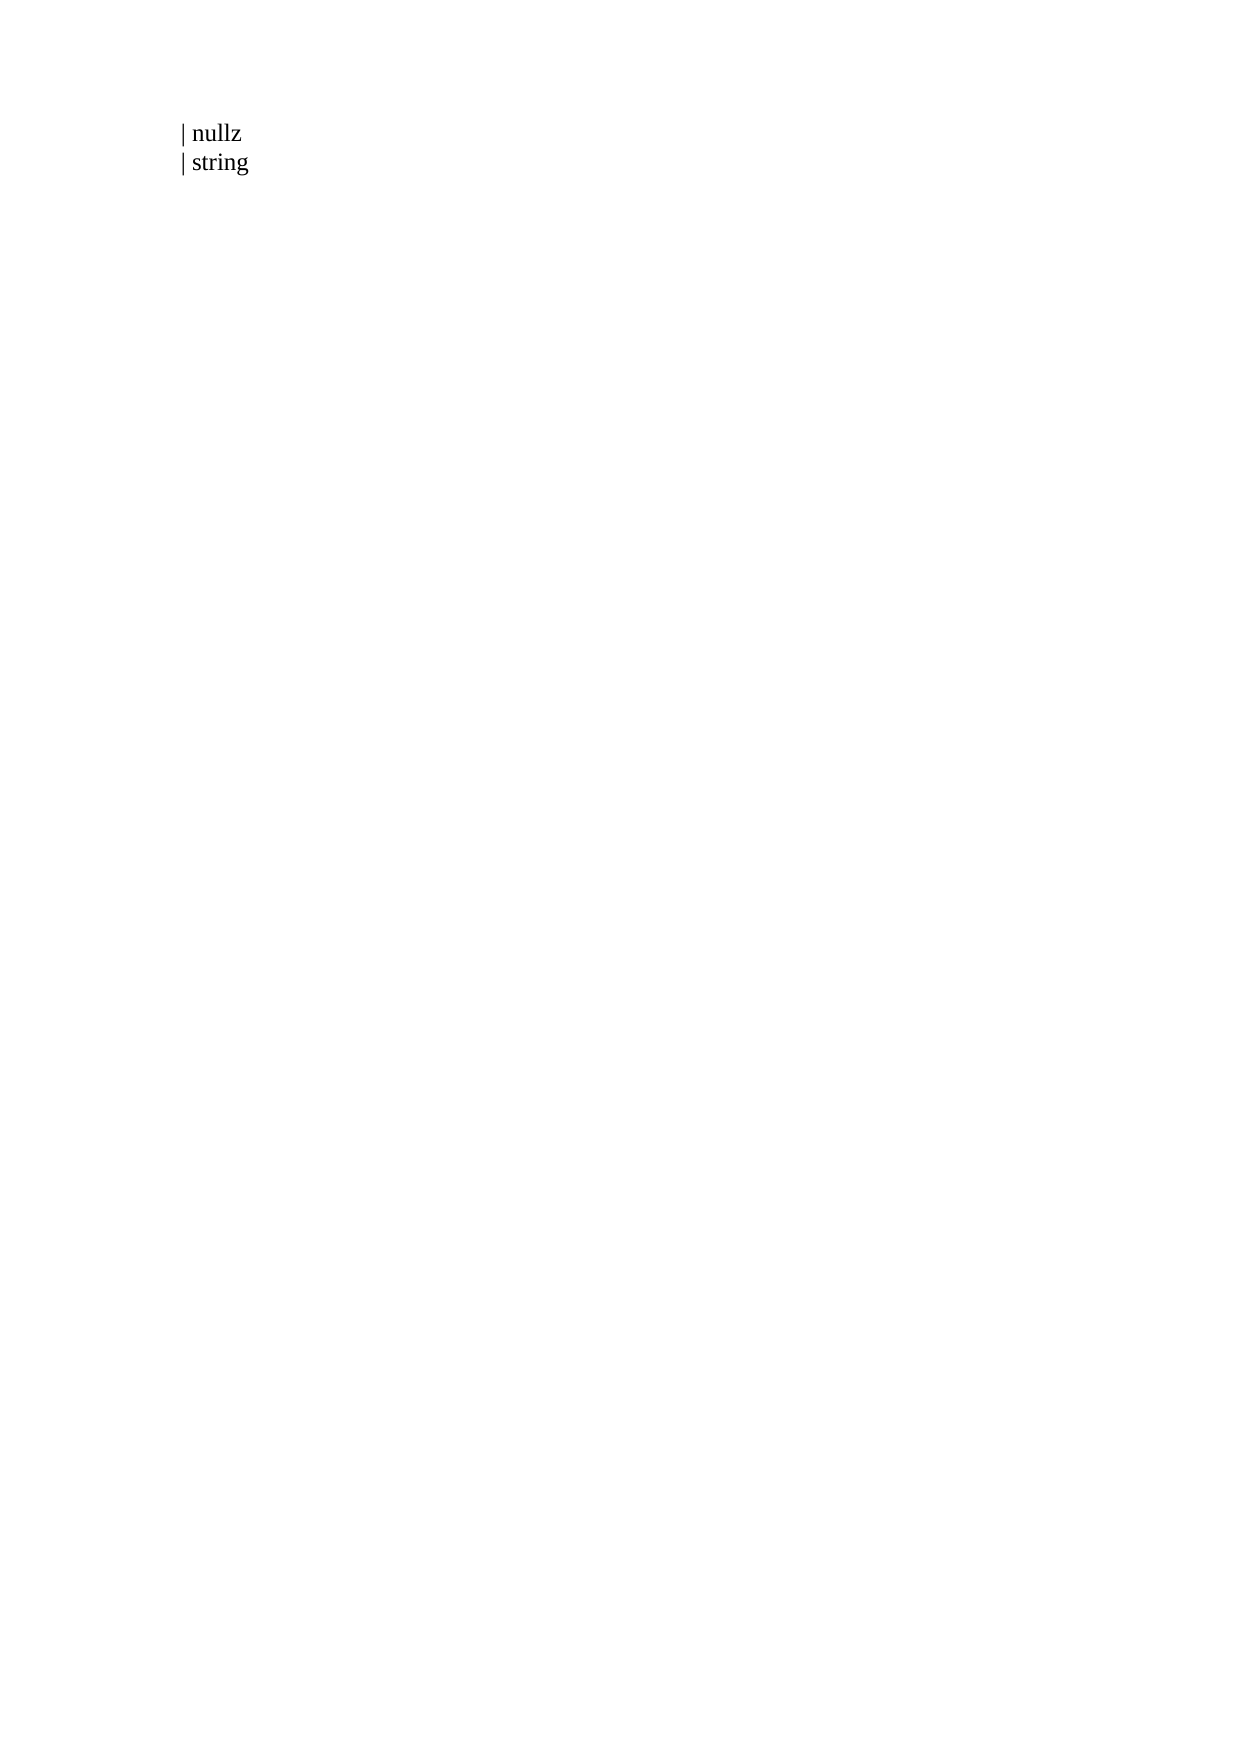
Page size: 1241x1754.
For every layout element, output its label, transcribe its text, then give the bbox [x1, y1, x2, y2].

text | string [118, 147, 1122, 176]
text | nullz [118, 118, 1122, 147]
